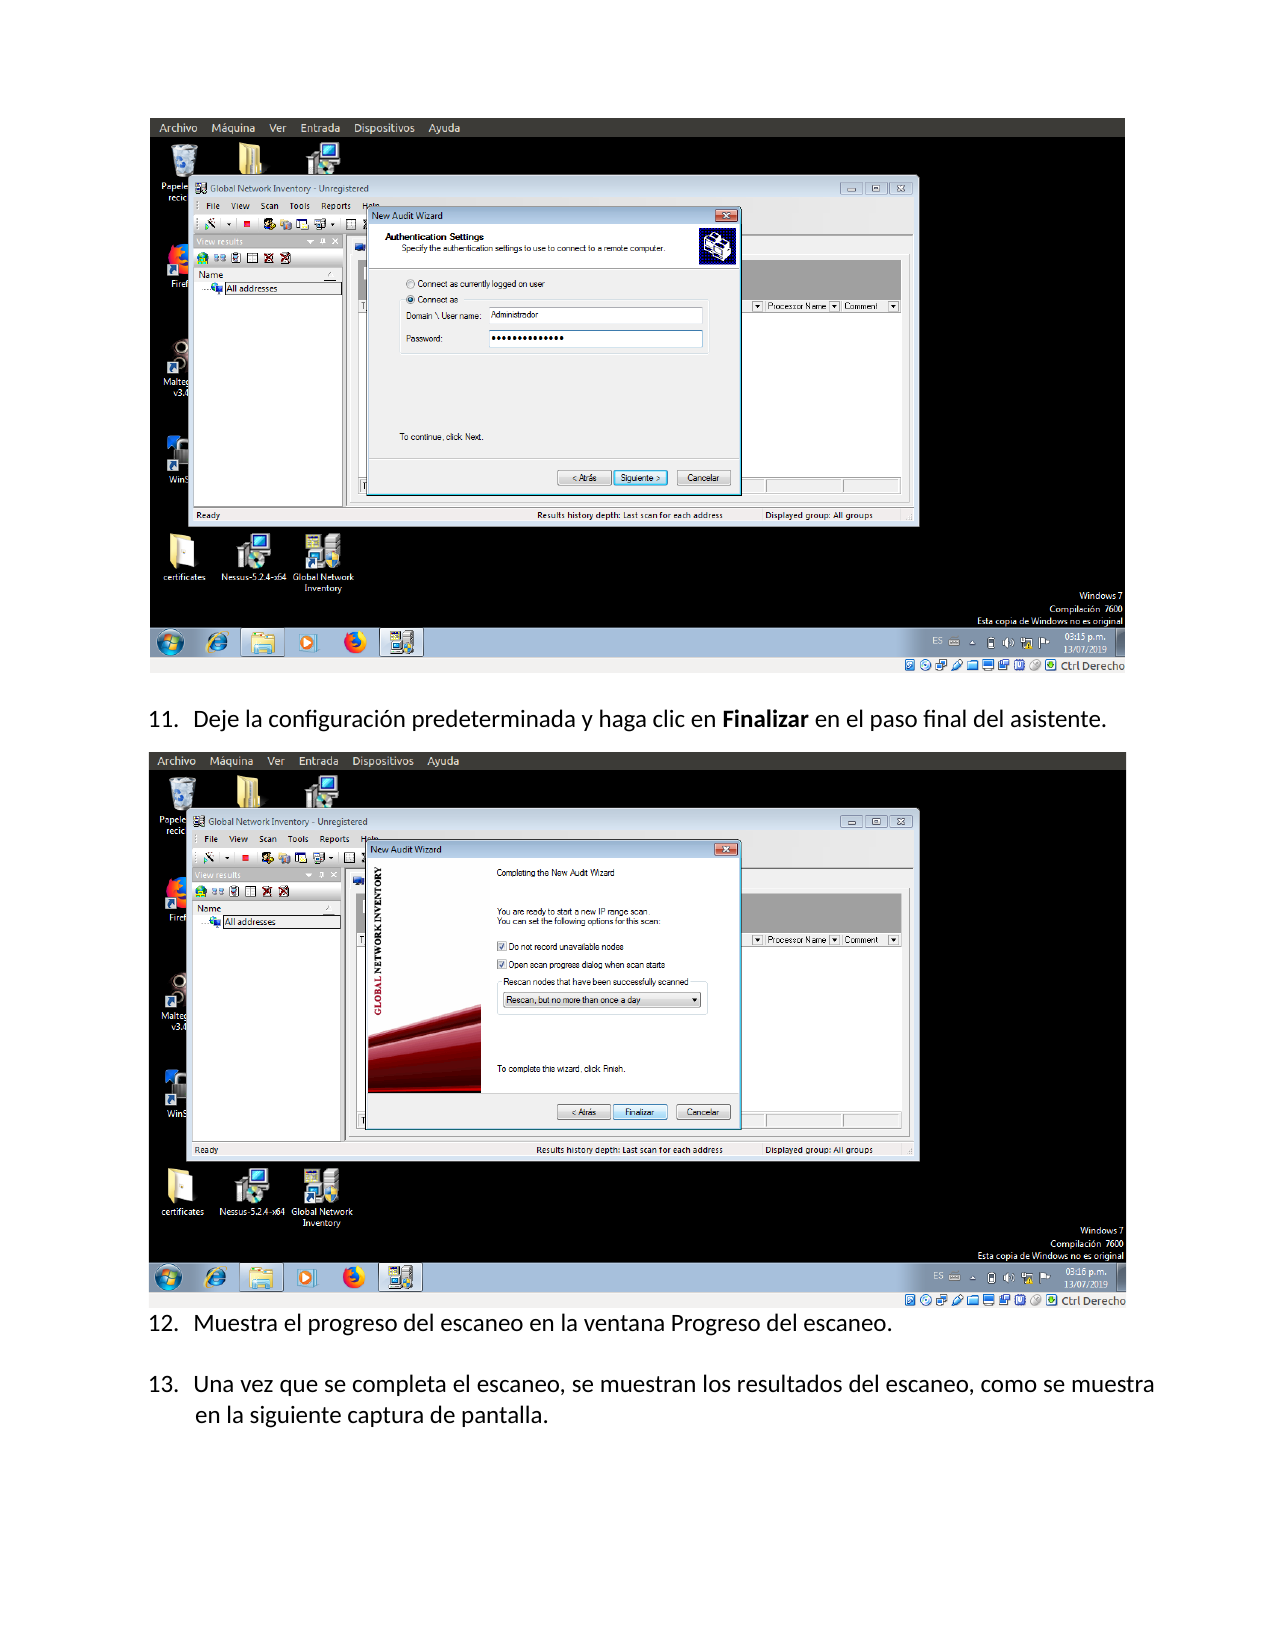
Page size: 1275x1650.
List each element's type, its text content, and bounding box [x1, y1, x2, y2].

picture [150, 118, 1125, 673]
list Una vez que se completa el escaneo, se muestran los resultados del escaneo, como se muestra en la siguiente captura de pantalla. [148, 1368, 1157, 1429]
picture [148, 752, 1127, 1308]
list Deje la configuración predeterminada y haga clic en Finalizar en el paso final del asistente. [148, 703, 1157, 733]
list Muestra el progreso del escaneo en la ventana Progreso del escaneo. [148, 1096, 1157, 1338]
